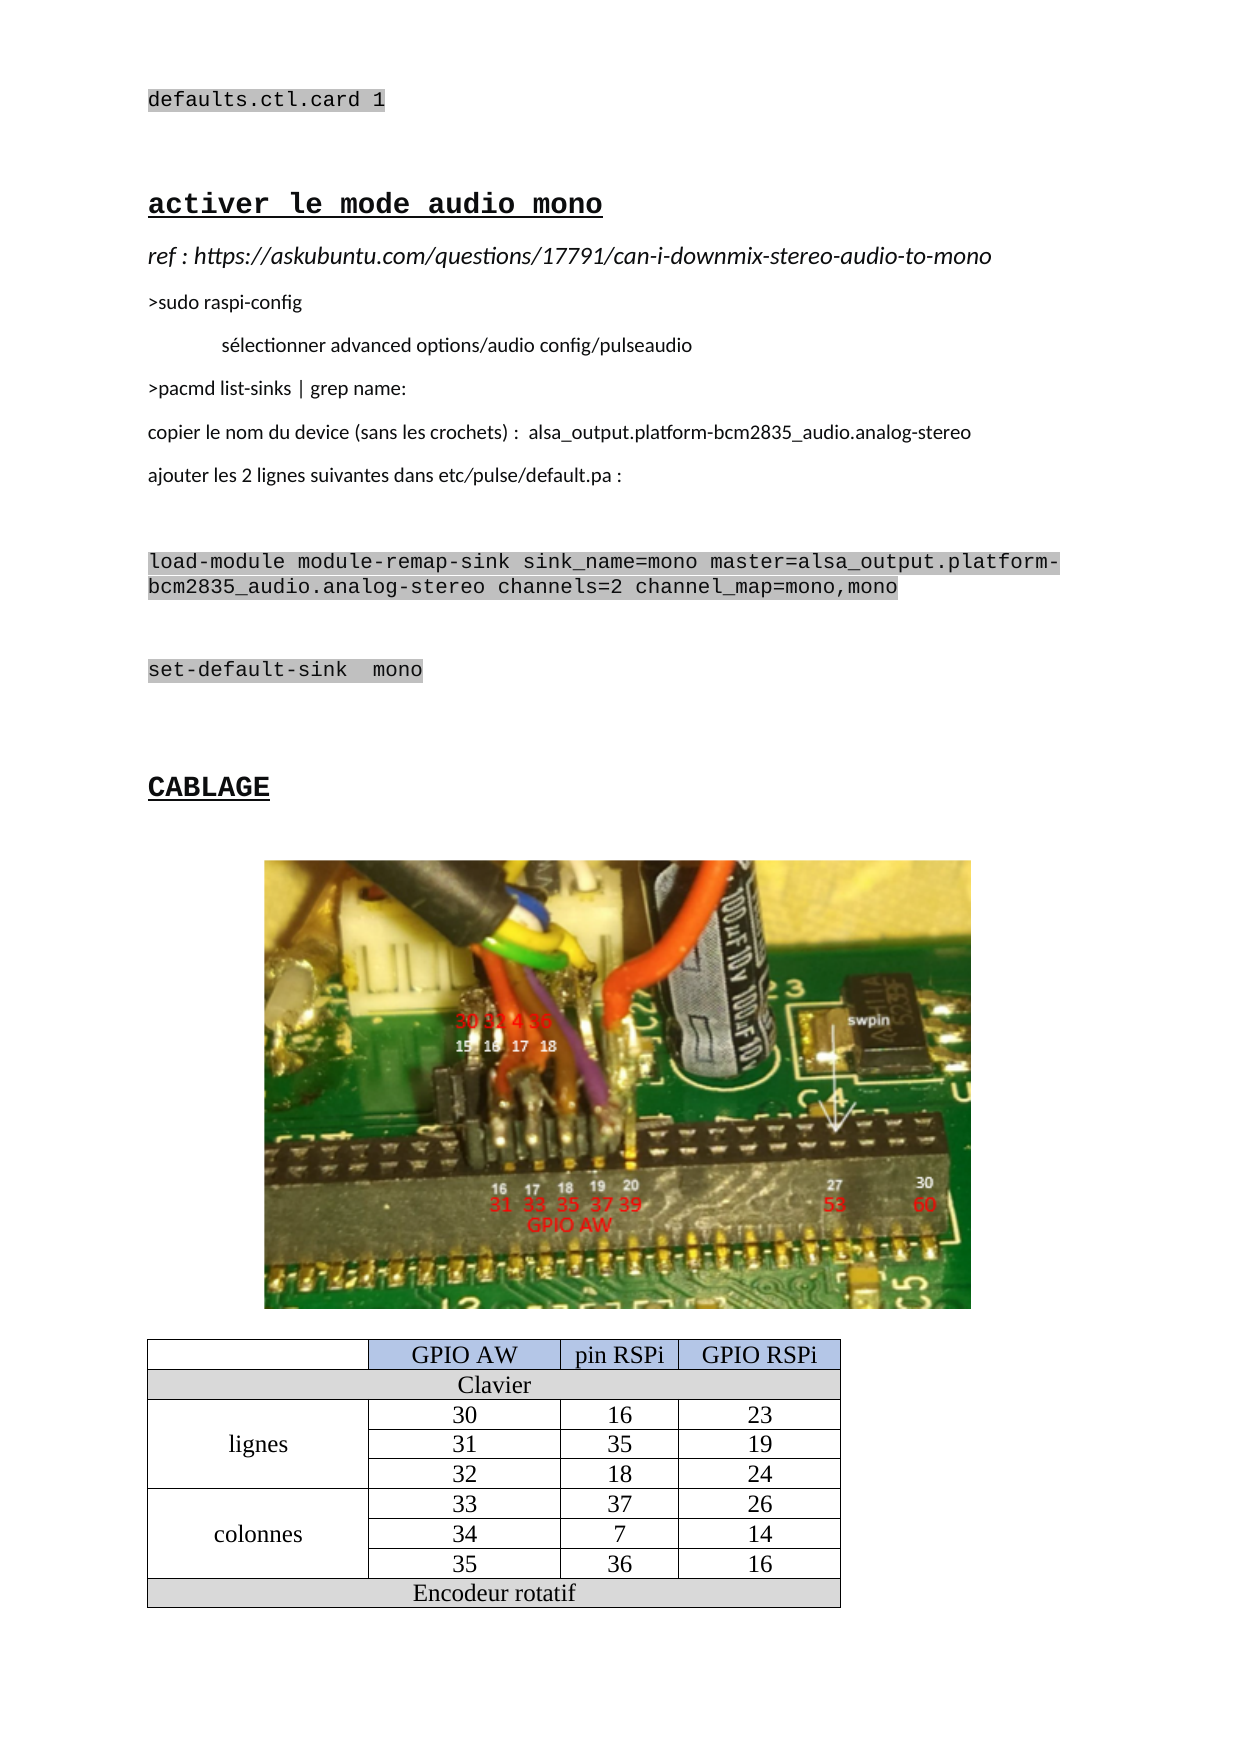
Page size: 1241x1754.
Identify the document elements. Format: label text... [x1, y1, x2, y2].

table_header GPIO AW [369, 1340, 560, 1369]
table_cell Clavier [148, 1370, 840, 1399]
table_cell 36 [561, 1549, 678, 1577]
table_cell 34 [369, 1519, 560, 1548]
text load-module module-remap-sink sink_name=mono master=alsa_output.platform-bcm2835_audio.analog-stereo channels=2 channel_map=mono,mono [148, 552, 1093, 600]
text ref : https://askubuntu.com/questions/17791/can-i-downmix-stereo-audio-to-mono [148, 240, 1093, 271]
table_cell colonnes [148, 1489, 368, 1577]
text >sudo raspi-config [148, 289, 1093, 314]
table_header GPIO RSPi [679, 1340, 840, 1369]
table_cell 16 [679, 1549, 840, 1577]
table_cell 24 [679, 1459, 840, 1488]
table_cell 19 [679, 1430, 840, 1458]
text copier le nom du device (sans les crochets) : alsa_output.platform-bcm2835_audio.analog-stereo [148, 419, 1093, 444]
text sélectionner advanced options/audio config/pulseaudio [148, 332, 1093, 358]
table_cell 37 [561, 1489, 678, 1518]
text >pacmd list-sinks | grep name: [148, 376, 1093, 401]
table_cell 7 [561, 1519, 678, 1548]
text defaults.ctl.card 1 [148, 89, 1093, 112]
table_cell 32 [369, 1459, 560, 1488]
table_header pin RSPi [561, 1340, 678, 1369]
table_cell 31 [369, 1430, 560, 1458]
table_cell 26 [679, 1489, 840, 1518]
table_cell 30 [369, 1400, 560, 1428]
table_cell 33 [369, 1489, 560, 1518]
table_cell 16 [561, 1400, 678, 1428]
table_cell lignes [148, 1400, 368, 1488]
table_cell 35 [369, 1549, 560, 1577]
table_cell 14 [679, 1519, 840, 1548]
text set-default-sink mono [148, 659, 1093, 683]
table_header [148, 1340, 368, 1369]
table_cell Encodeur rotatif [148, 1579, 840, 1607]
table_cell 35 [561, 1430, 678, 1458]
text CABLAGE [148, 772, 1093, 805]
table_cell 23 [679, 1400, 840, 1428]
text ajouter les 2 lignes suivantes dans etc/pulse/default.pa : [148, 462, 1093, 488]
table_cell 18 [561, 1459, 678, 1488]
text activer le mode audio mono [148, 189, 1093, 222]
